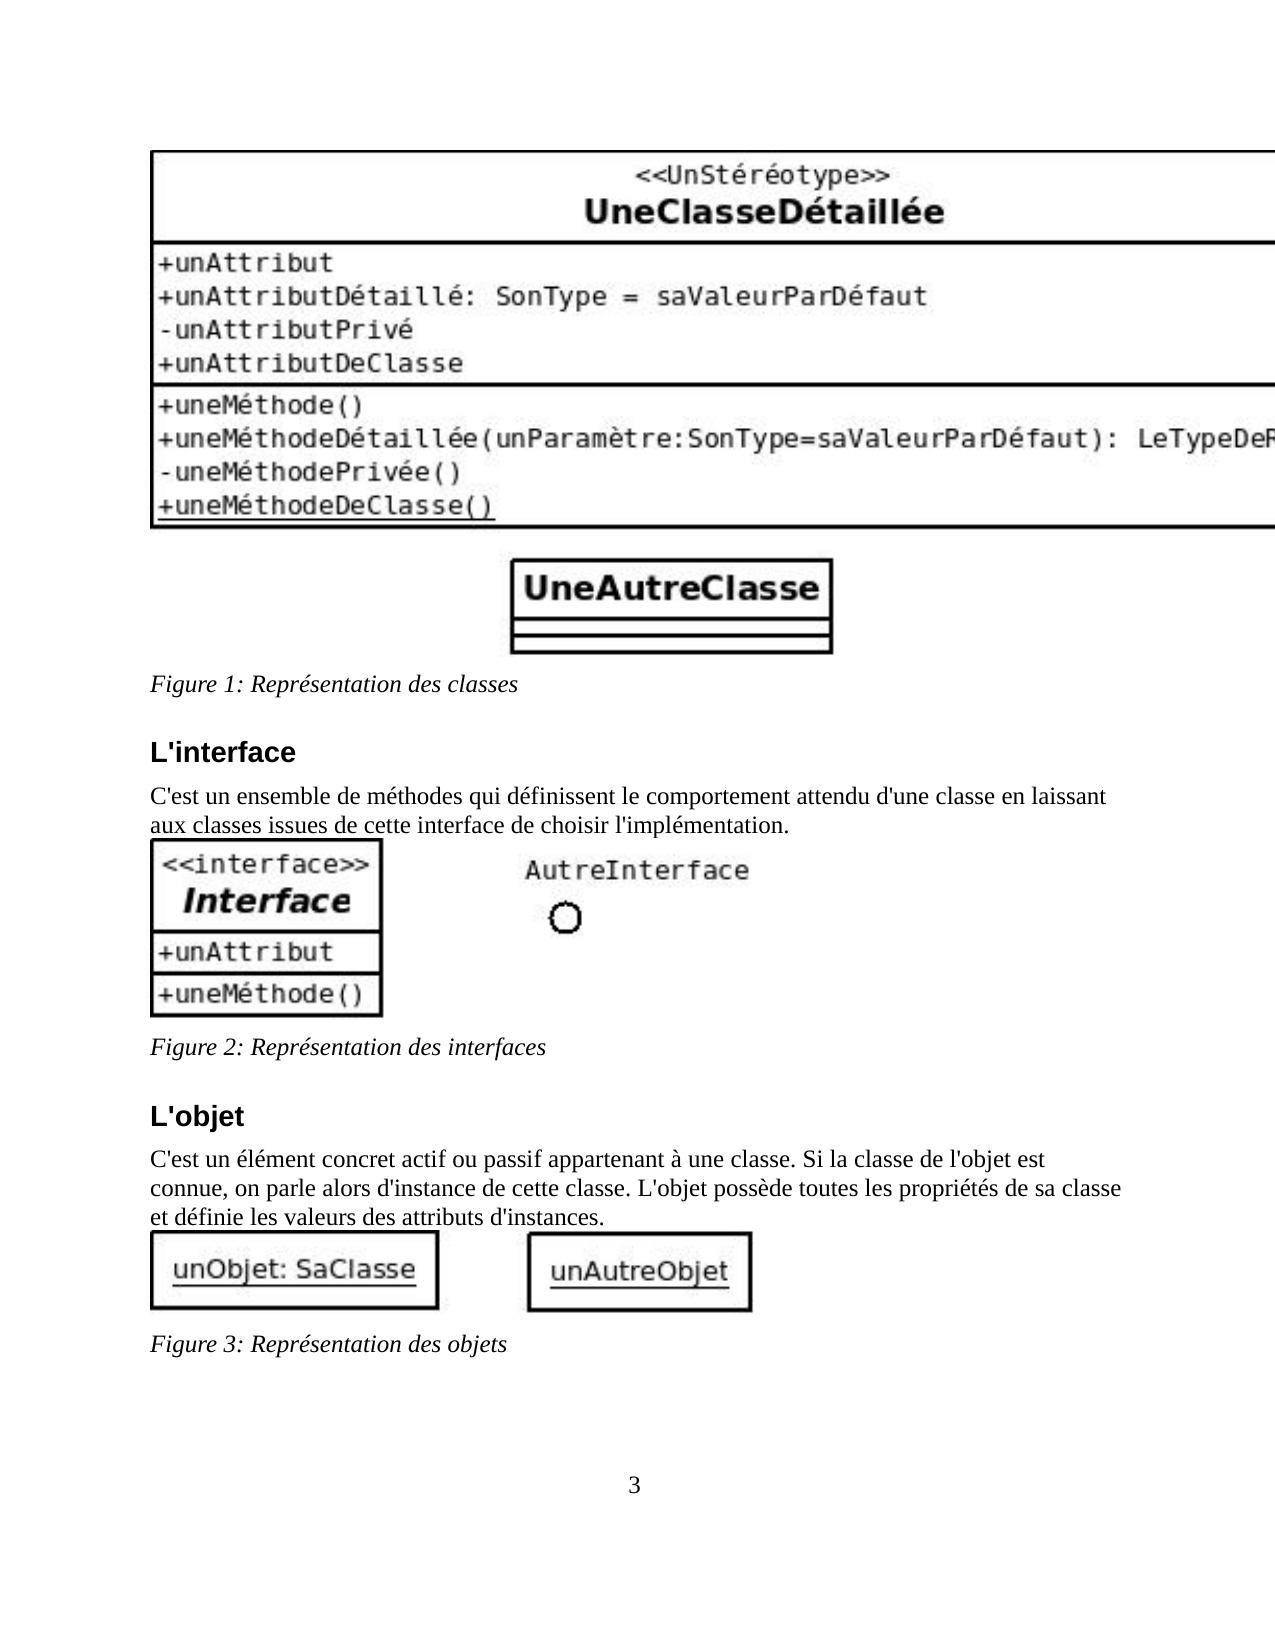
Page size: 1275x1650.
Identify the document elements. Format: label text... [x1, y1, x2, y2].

text C'est un ensemble de méthodes qui définissent le comportement attendu d'une classe en laissant aux classes issues de cette interface de choisir l'implémentation. [150, 781, 1125, 838]
subtitle L'interface [150, 735, 1125, 768]
picture [150, 838, 753, 1020]
text Figure 2: Représentation des interfaces [150, 1032, 1125, 1061]
subtitle L'objet [150, 1098, 1125, 1132]
picture [150, 150, 1275, 657]
text Figure 3: Représentation des objets [150, 1329, 1125, 1357]
picture [150, 1230, 755, 1317]
text Figure 1: Représentation des classes [150, 669, 1125, 697]
text C'est un élément concret actif ou passif appartenant à une classe. Si la classe de l'objet est connue, on parle alors d'instance de cette classe. L'objet possède toutes les propriétés de sa classe et définie les valeurs des attributs d'instances. [150, 1144, 1125, 1231]
